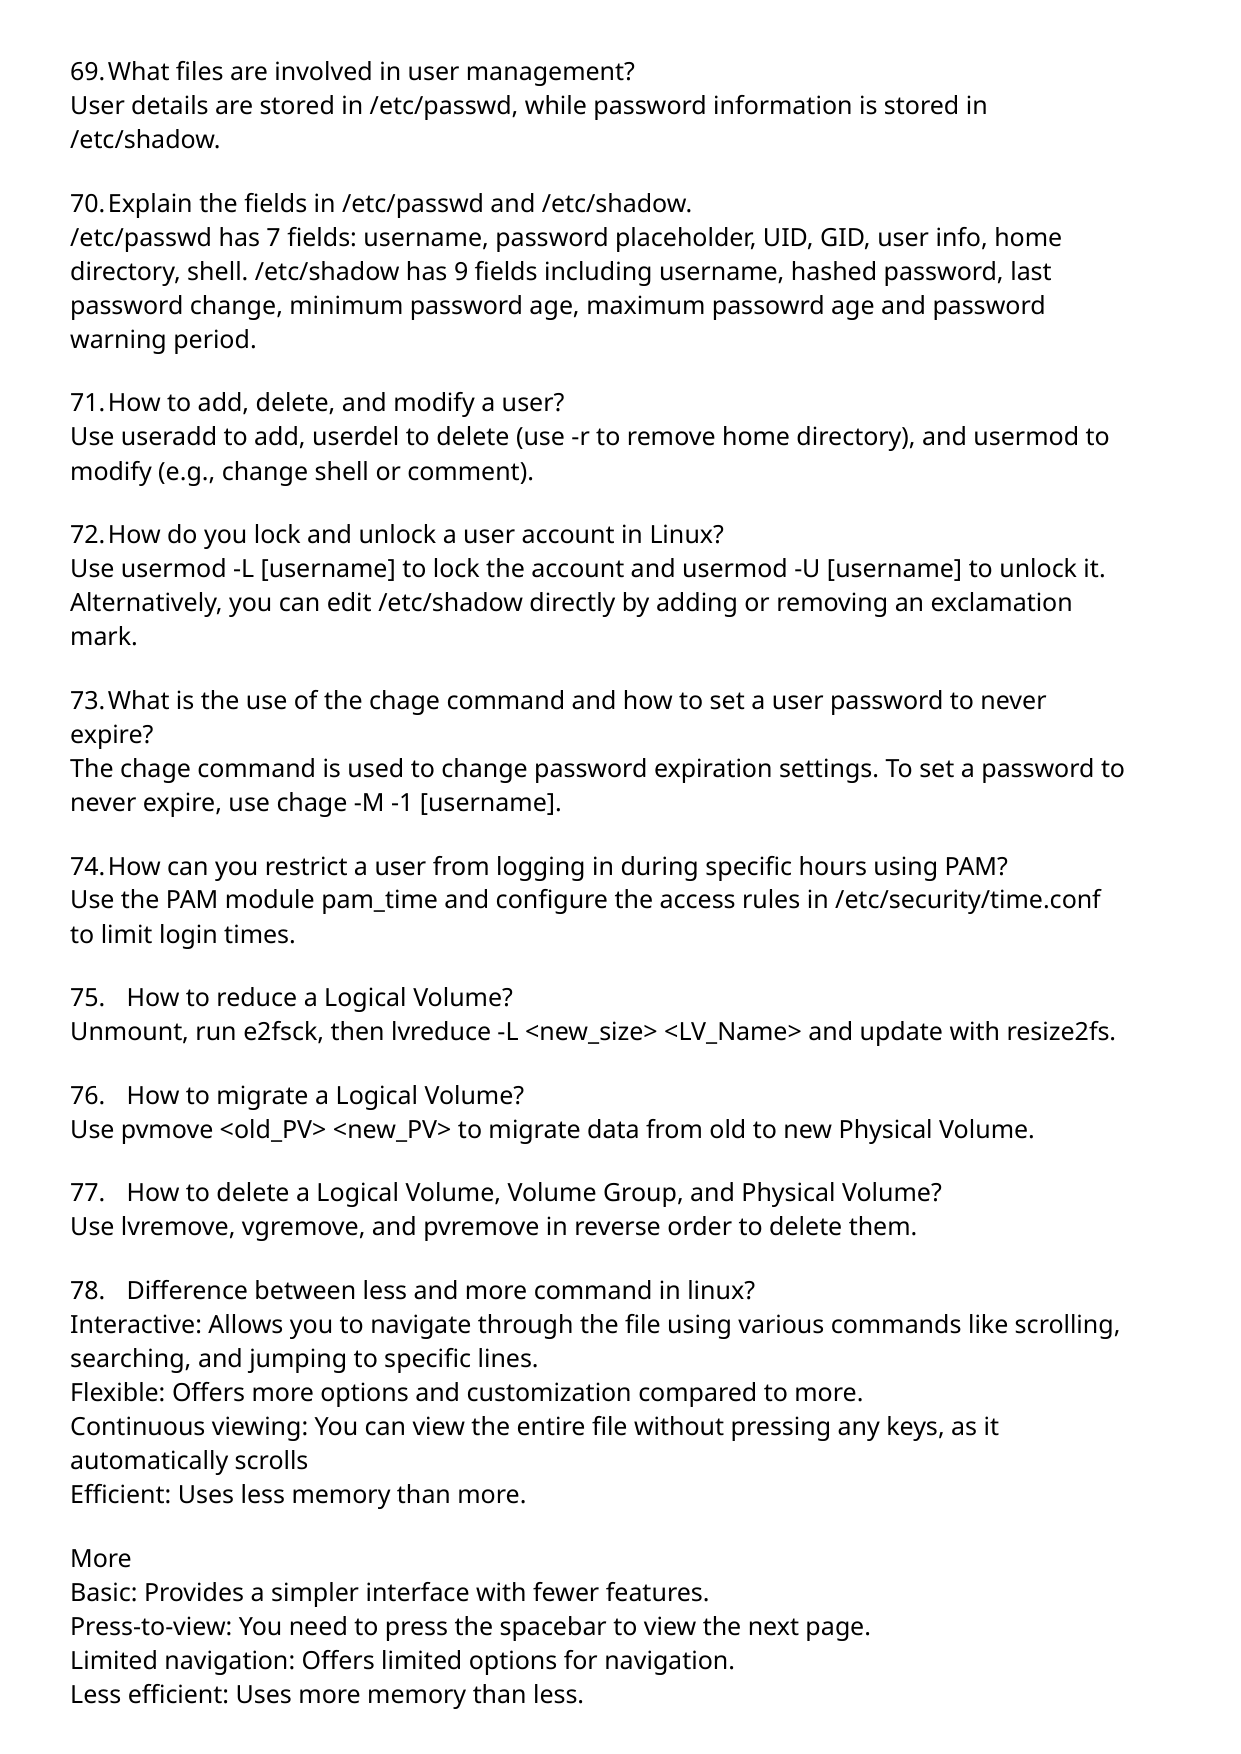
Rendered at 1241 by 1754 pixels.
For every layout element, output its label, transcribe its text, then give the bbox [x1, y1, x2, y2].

list How to reduce a Logical Volume? Unmount, run e2fsck, then lvreduce -L <new_size> <LV_Name> and update with resize2fs. [70, 980, 1129, 1048]
list What files are involved in user management? User details are stored in /etc/passwd, while password information is stored in /etc/shadow. [70, 53, 1129, 156]
list How can you restrict a user from logging in during specific hours using PAM? Use the PAM module pam_time and configure the access rules in /etc/security/time.conf to limit login times. [70, 848, 1129, 950]
list More Basic: Provides a simpler interface with fewer features. Press-to-view: You need to press the spacebar to view the next page. Limited navigation: Offers limited options for navigation. Less efficient: Uses more memory than less. [70, 1541, 1129, 1711]
list How to add, delete, and modify a user? Use useradd to add, userdel to delete (use -r to remove home directory), and usermod to modify (e.g., change shell or comment). [70, 385, 1129, 487]
list How do you lock and unlock a user account in Linux? Use usermod -L [username] to lock the account and usermod -U [username] to unlock it. Alternatively, you can edit /etc/shadow directly by adding or removing an exclamation mark. [70, 517, 1129, 653]
list How to delete a Logical Volume, Volume Group, and Physical Volume? Use lvremove, vgremove, and pvremove in reverse order to delete them. [70, 1175, 1129, 1243]
list How to migrate a Logical Volume? Use pvmove <old_PV> <new_PV> to migrate data from old to new Physical Volume. [70, 1077, 1129, 1146]
list Explain the fields in /etc/passwd and /etc/shadow. /etc/passwd has 7 fields: username, password placeholder, UID, GID, user info, home directory, shell. /etc/shadow has 9 fields including username, hashed password, last password change, minimum password age, maximum passowrd age and password warning period. [70, 185, 1129, 356]
list Difference between less and more command in linux? Interactive: Allows you to navigate through the file using various commands like scrolling, searching, and jumping to specific lines. Flexible: Offers more options and customization compared to more. Continuous viewing: You can view the entire file without pressing any keys, as it automatically scrolls Efficient: Uses less memory than more. [70, 1273, 1129, 1511]
list What is the use of the chage command and how to set a user password to never expire? The chage command is used to change password expiration settings. To set a password to never expire, use chage -M -1 [username]. [70, 682, 1129, 819]
